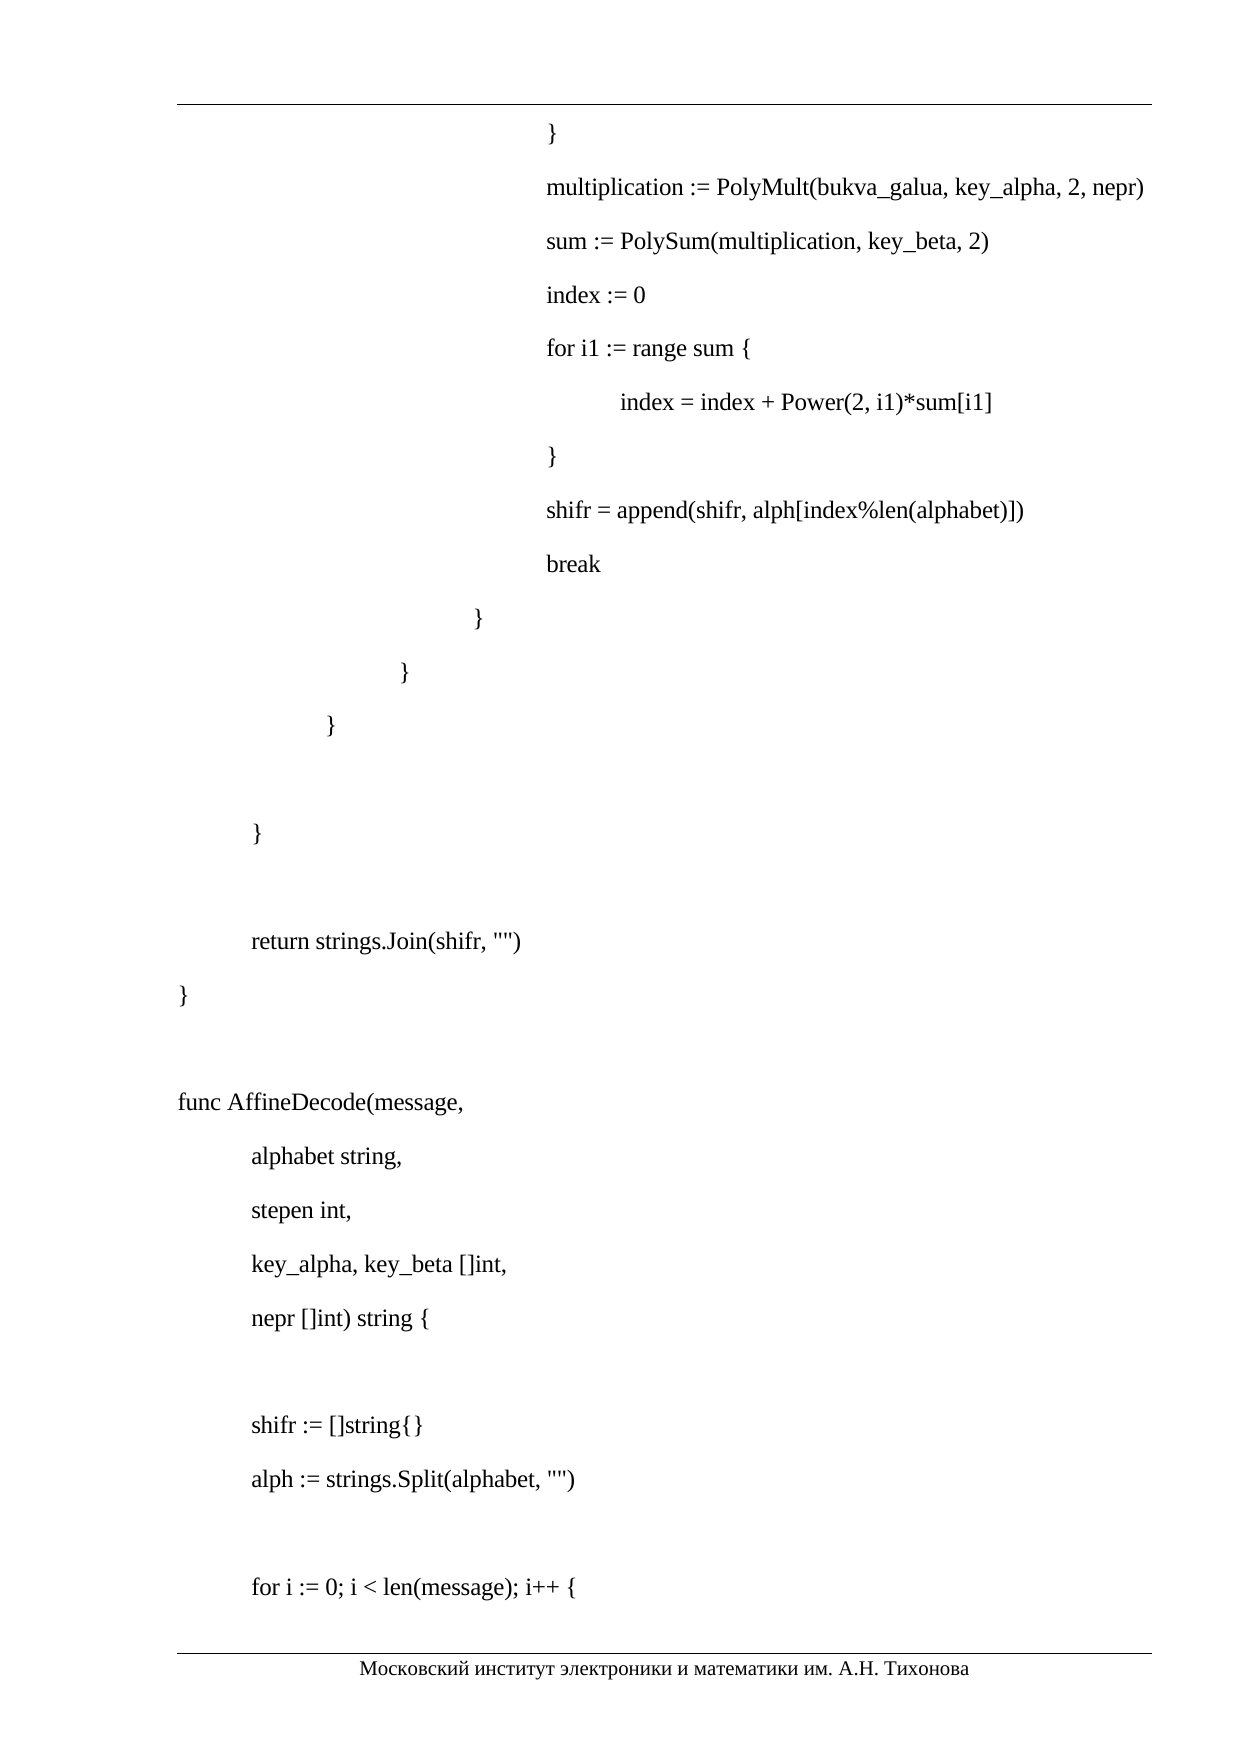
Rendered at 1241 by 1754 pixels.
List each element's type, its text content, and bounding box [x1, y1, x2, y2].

text shifr := []string{} [177, 1411, 1152, 1439]
text alph := strings.Split(alphabet, "") [177, 1464, 1152, 1493]
text } [177, 711, 1152, 739]
text alphabet string, [177, 1141, 1152, 1170]
text } [177, 118, 1152, 147]
text shifr = append(shifr, alph[index%len(alphabet)]) [177, 495, 1152, 524]
text multiplication := PolyMult(bukva_galua, key_alpha, 2, nepr) [177, 172, 1152, 201]
text index = index + Power(2, i1)*sum[i1] [177, 387, 1152, 416]
text } [177, 603, 1152, 632]
text nepr []int) string { [177, 1303, 1152, 1332]
text key_alpha, key_beta []int, [177, 1249, 1152, 1278]
text break [177, 549, 1152, 578]
text for i1 := range sum { [177, 333, 1152, 362]
text for i := 0; i < len(message); i++ { [177, 1572, 1152, 1601]
text stepen int, [177, 1195, 1152, 1224]
text func AffineDecode(message, [177, 1087, 1152, 1116]
text } [177, 657, 1152, 685]
text index := 0 [177, 280, 1152, 308]
text } [177, 818, 1152, 847]
text return strings.Join(shifr, "") [177, 926, 1152, 955]
text } [177, 980, 1152, 1008]
text } [177, 441, 1152, 470]
text sum := PolySum(multiplication, key_beta, 2) [177, 226, 1152, 254]
